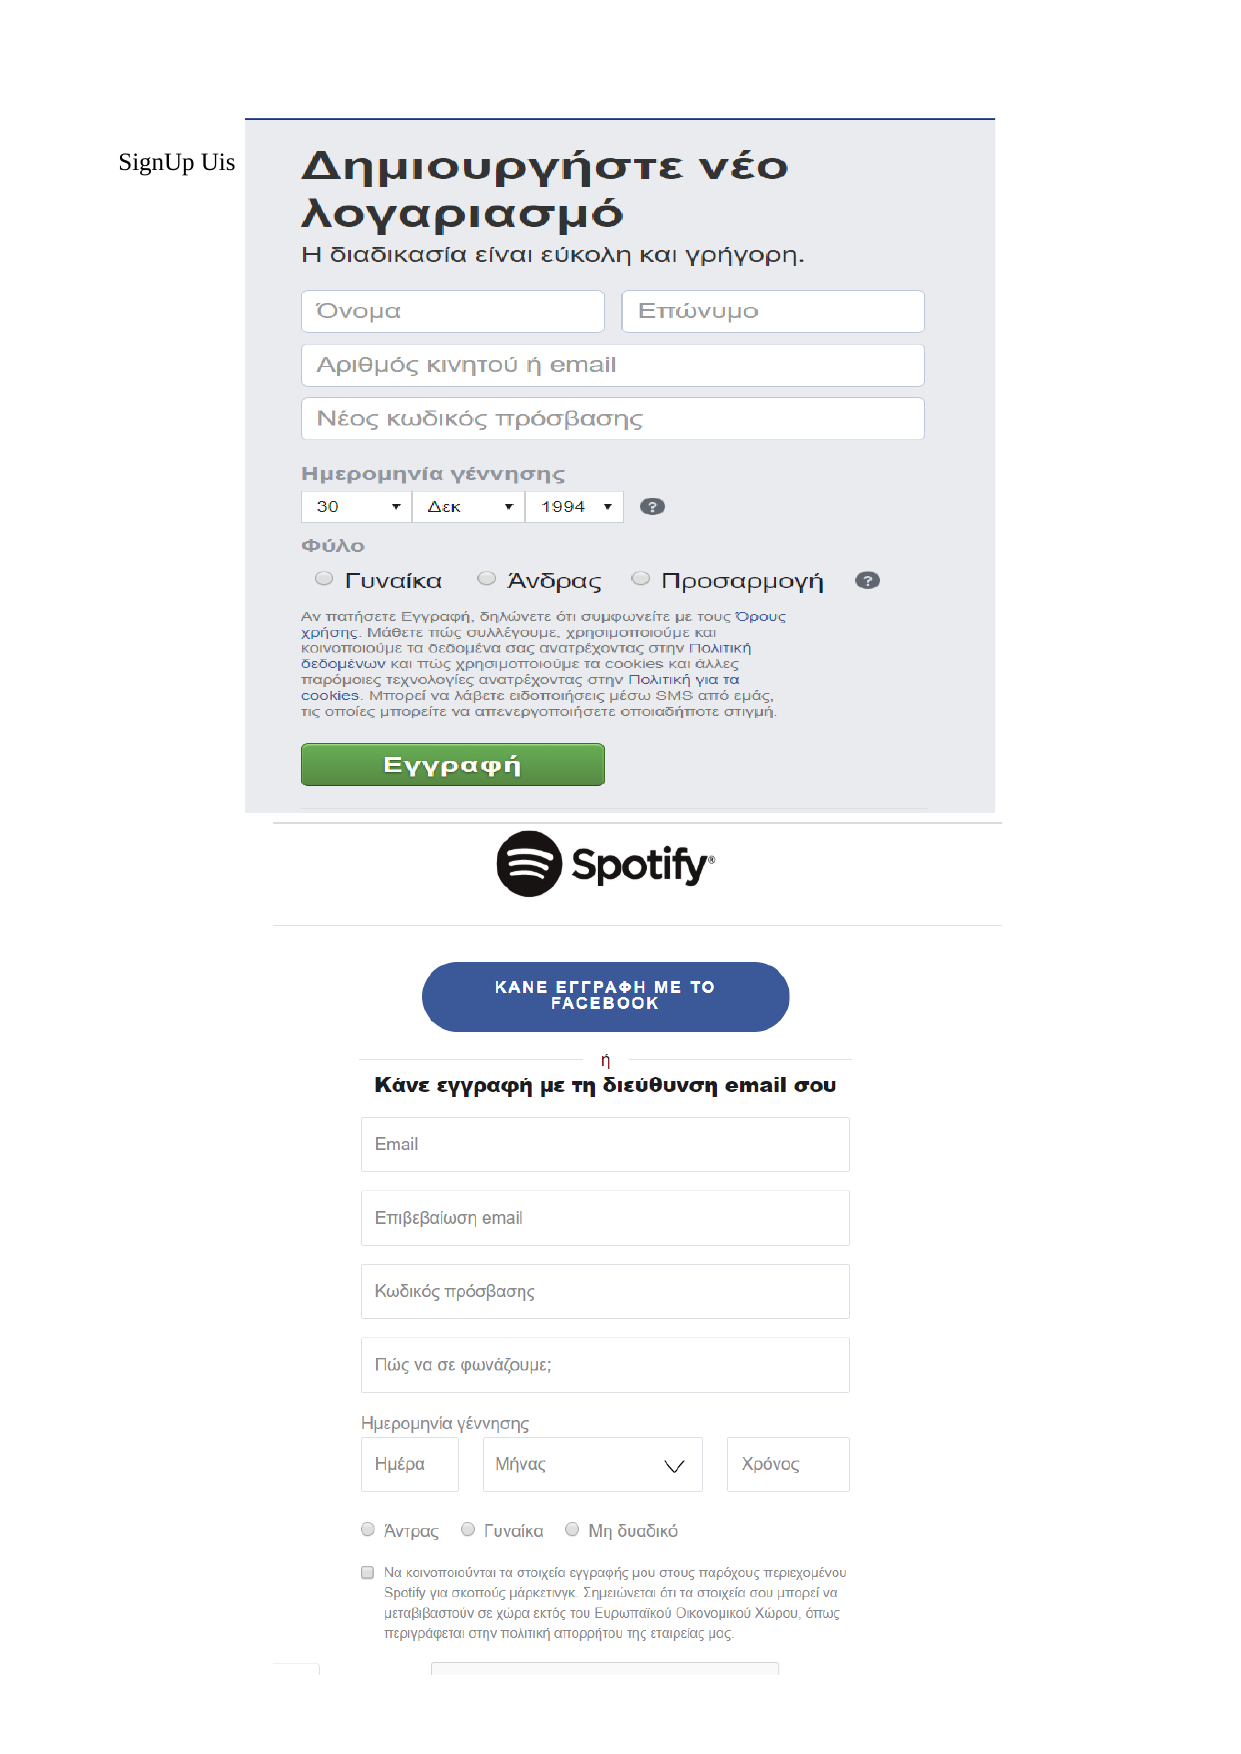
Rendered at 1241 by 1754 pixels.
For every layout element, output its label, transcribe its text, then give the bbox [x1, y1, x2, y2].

text [996, 147, 1122, 176]
picture [245, 118, 996, 813]
text SignUp Uis [118, 147, 245, 176]
picture [273, 819, 1003, 1675]
